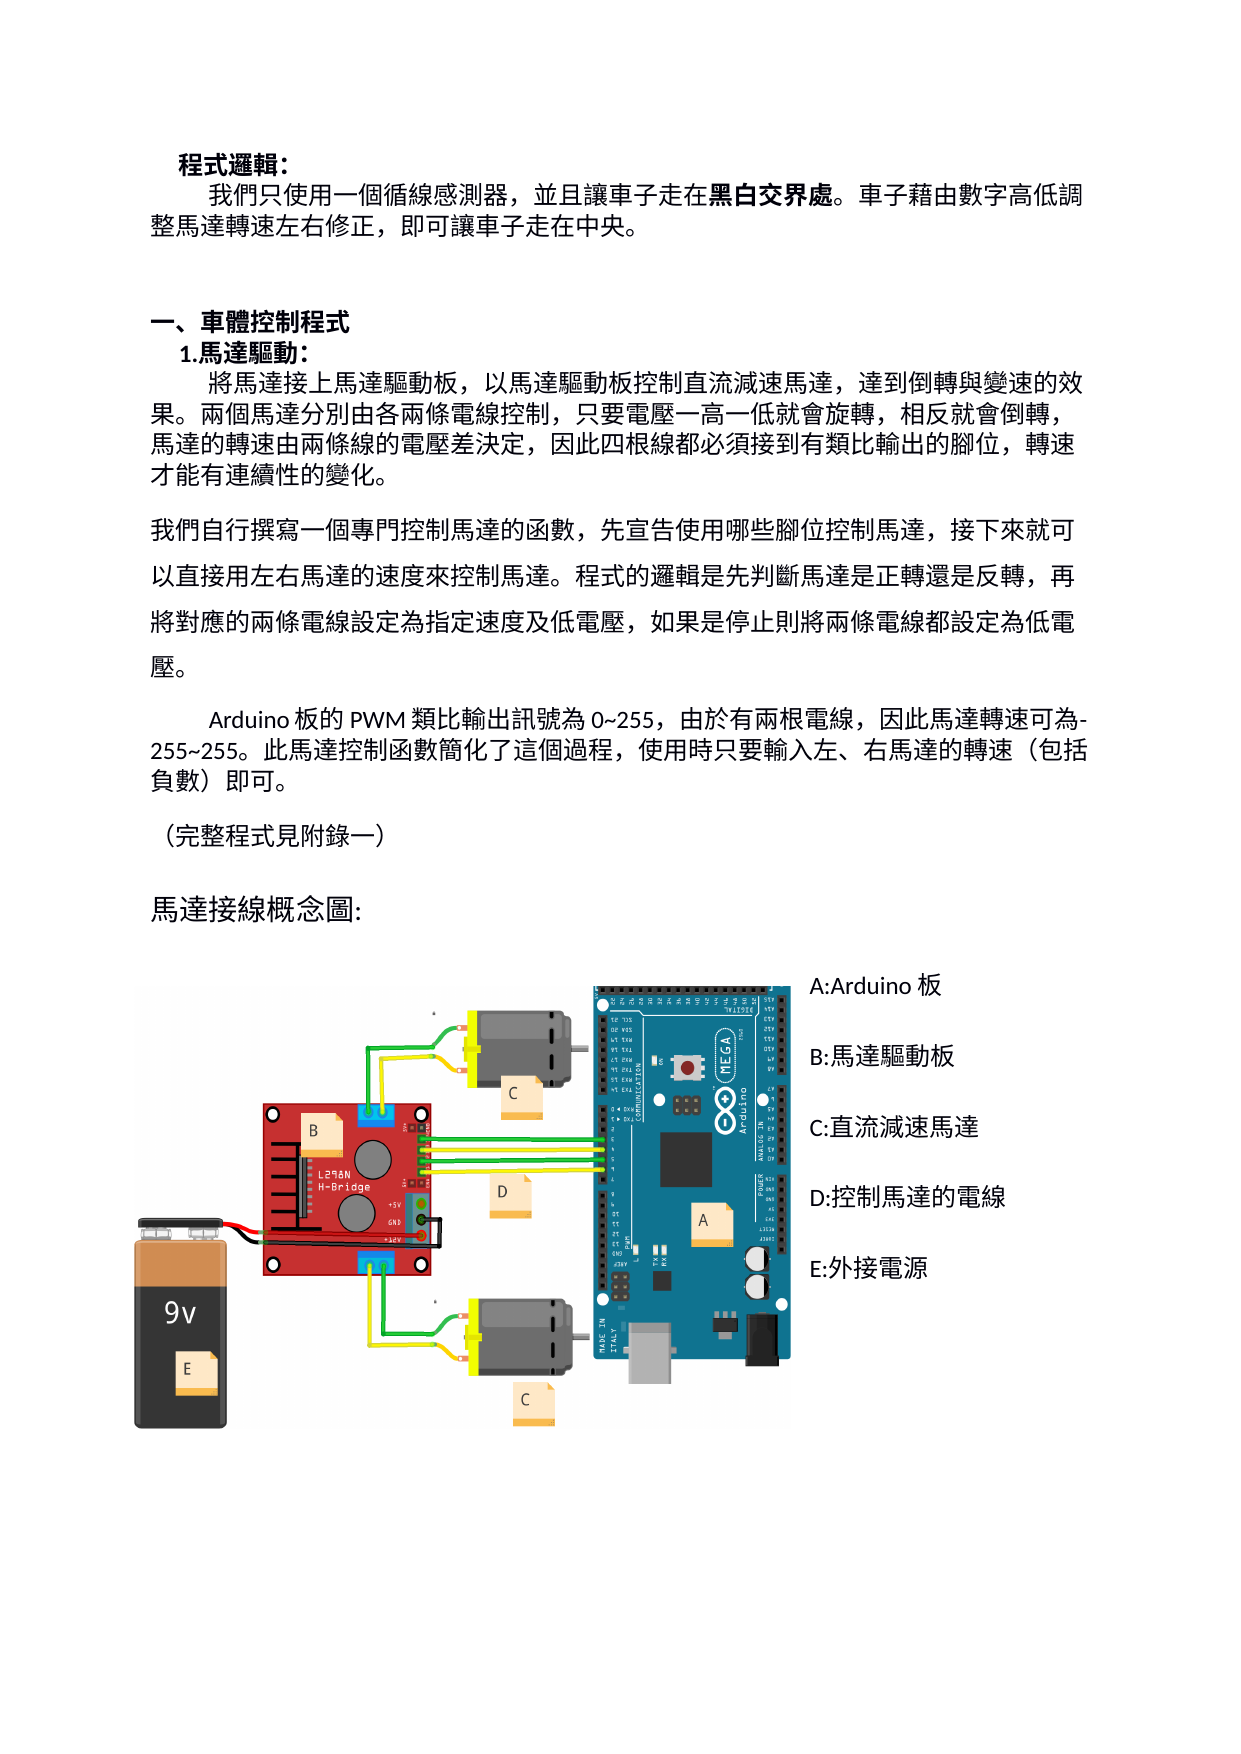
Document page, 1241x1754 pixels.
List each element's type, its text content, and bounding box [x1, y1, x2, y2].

subtitle 將馬達接上馬達驅動板，以馬達驅動板控制直流減速馬達，達到倒轉與變速的效果。兩個馬達分別由各兩條電線控制，只要電壓一高一低就會旋轉，相反就會倒轉，馬達的轉速由兩條線的電壓差決定，因此四根線都必須接到有類比輸出的腳位，轉速才能有連續性的變化。 [150, 368, 1090, 490]
picture [134, 986, 791, 1429]
text A:Arduino 板 [150, 970, 1090, 1001]
text E:外接電源 [791, 1253, 1090, 1284]
subtitle Arduino板的PWM類比輸出訊號為0~255，由於有兩根電線，因此馬達轉速可為-255~255。此馬達控制函數簡化了這個過程，使用時只要輸入左、右馬達的轉速（包括負數）即可。 [150, 704, 1090, 796]
subtitle 1.馬達驅動： [150, 338, 1090, 368]
text C:直流減速馬達 [791, 1112, 1090, 1142]
subtitle 程式邏輯： [179, 150, 1090, 181]
text B:馬達驅動板 [791, 1041, 1090, 1072]
text 馬達接線概念圖: [150, 892, 1090, 927]
text （完整程式見附錄一） [150, 821, 1090, 852]
subtitle 一、車體控制程式 [150, 307, 1090, 338]
text 我們自行撰寫一個專門控制馬達的函數，先宣告使用哪些腳位控制馬達，接下來就可以直接用左右馬達的速度來控制馬達。程式的邏輯是先判斷馬達是正轉還是反轉，再將對應的兩條電線設定為指定速度及低電壓，如果是停止則將兩條電線都設定為低電壓。 [150, 515, 1090, 683]
text 我們只使用一個循線感測器，並且讓車子走在黑白交界處。車子藉由數字高低調整馬達轉速左右修正，即可讓車子走在中央。 [150, 181, 1090, 242]
text D:控制馬達的電線 [791, 1182, 1090, 1213]
